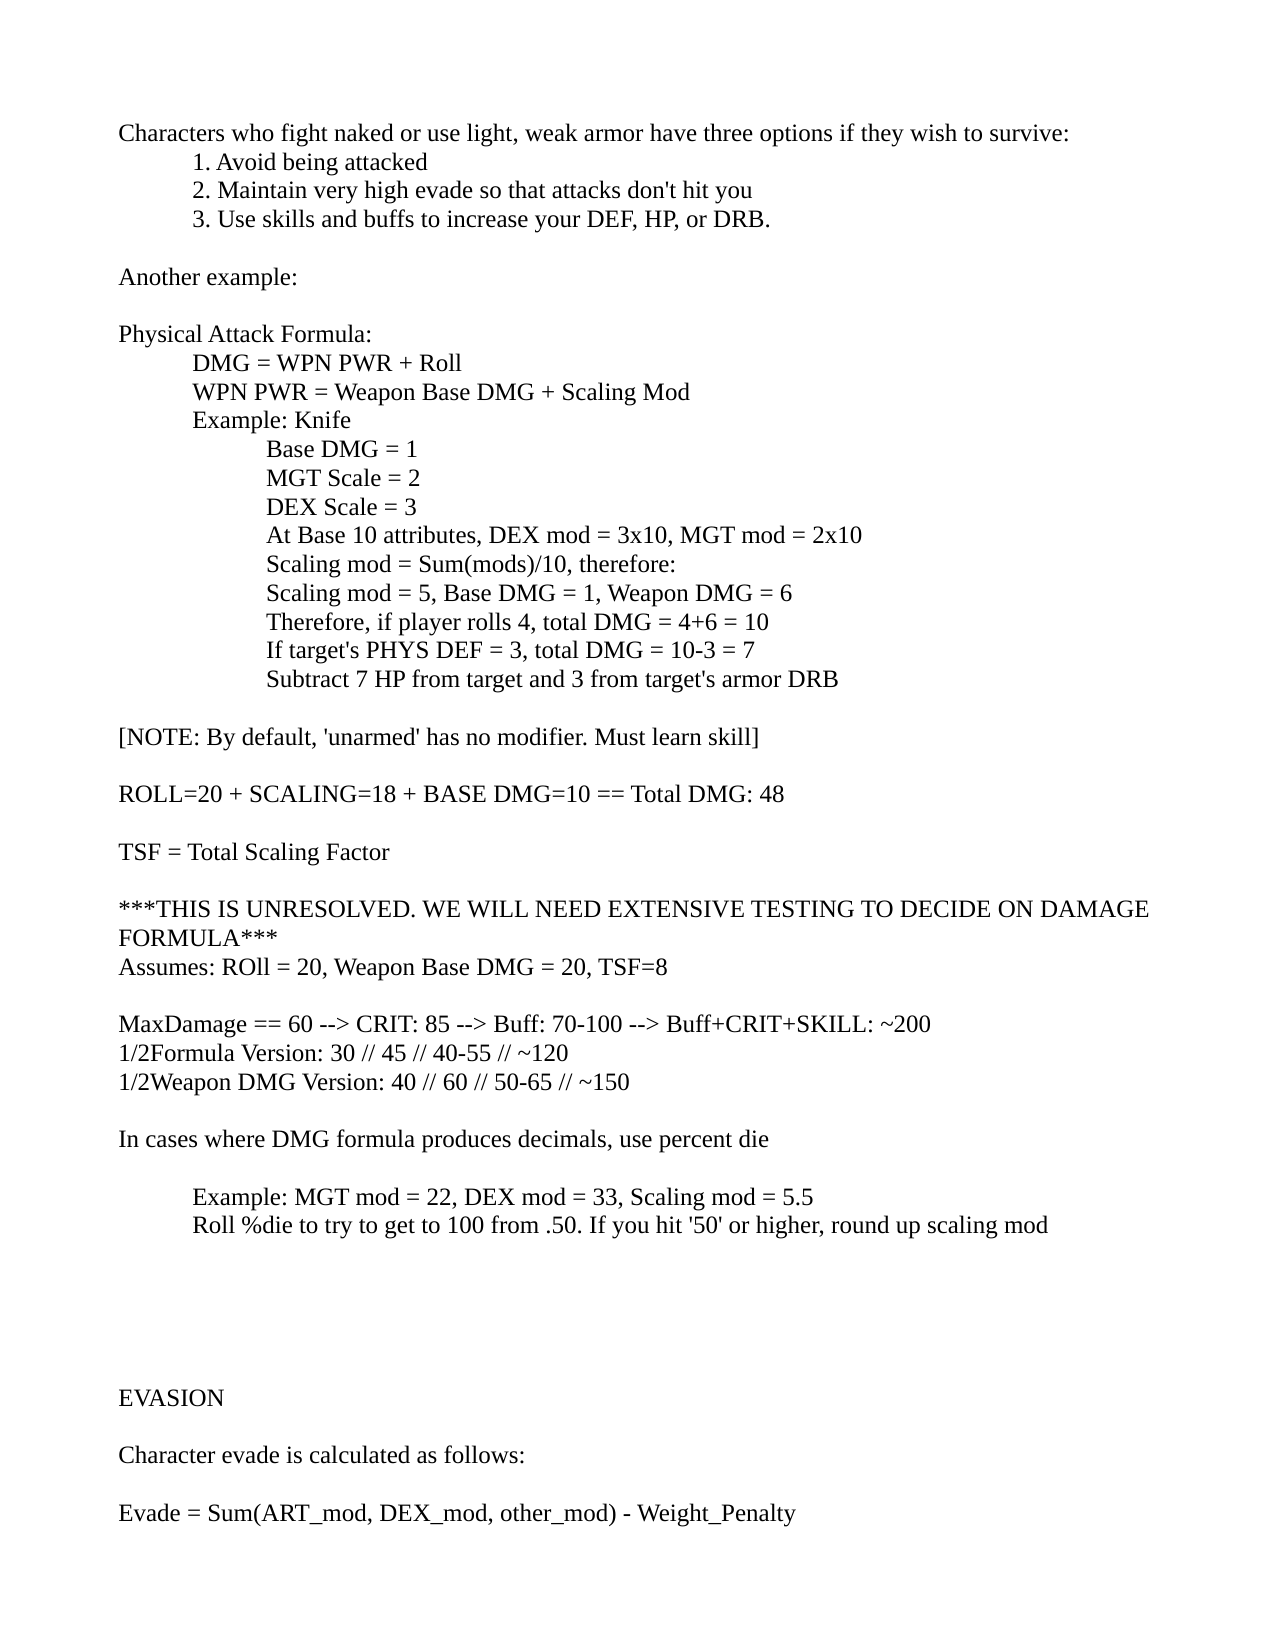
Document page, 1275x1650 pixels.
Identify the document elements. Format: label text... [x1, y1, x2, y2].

text MaxDamage == 60 --> CRIT: 85 --> Buff: 70-100 --> Buff+CRIT+SKILL: ~200 [118, 1009, 1157, 1038]
text 1/2Formula Version: 30 // 45 // 40-55 // ~120 [118, 1038, 1157, 1067]
text DEX Scale = 3 [118, 492, 1157, 521]
text Base DMG = 1 [118, 434, 1157, 463]
text Example: Knife [118, 406, 1157, 434]
text 1/2Weapon DMG Version: 40 // 60 // 50-65 // ~150 [118, 1067, 1157, 1096]
text EVASION [118, 1383, 1157, 1412]
text 3. Use skills and buffs to increase your DEF, HP, or DRB. [118, 204, 1157, 233]
text Character evade is calculated as follows: [118, 1441, 1157, 1469]
text Roll %die to try to get to 100 from .50. If you hit '50' or higher, round up scaling mod [118, 1211, 1157, 1239]
text DMG = WPN PWR + Roll [118, 348, 1157, 377]
text Another example: [118, 262, 1157, 291]
text ***THIS IS UNRESOLVED. WE WILL NEED EXTENSIVE TESTING TO DECIDE ON DAMAGE FORMULA*** [118, 894, 1157, 952]
text Scaling mod = 5, Base DMG = 1, Weapon DMG = 6 [118, 578, 1157, 607]
text Assumes: ROll = 20, Weapon Base DMG = 20, TSF=8 [118, 952, 1157, 981]
text In cases where DMG formula produces decimals, use percent die [118, 1124, 1157, 1153]
text MGT Scale = 2 [118, 463, 1157, 492]
text Therefore, if player rolls 4, total DMG = 4+6 = 10 [118, 607, 1157, 636]
text 1. Avoid being attacked [118, 147, 1157, 176]
text WPN PWR = Weapon Base DMG + Scaling Mod [118, 377, 1157, 406]
text ROLL=20 + SCALING=18 + BASE DMG=10 == Total DMG: 48 [118, 779, 1157, 808]
text [NOTE: By default, 'unarmed' has no modifier. Must learn skill] [118, 722, 1157, 751]
text Evade = Sum(ART_mod, DEX_mod, other_mod) - Weight_Penalty [118, 1498, 1157, 1527]
text At Base 10 attributes, DEX mod = 3x10, MGT mod = 2x10 [118, 521, 1157, 549]
text Scaling mod = Sum(mods)/10, therefore: [118, 549, 1157, 578]
text Subtract 7 HP from target and 3 from target's armor DRB [118, 664, 1157, 693]
text Example: MGT mod = 22, DEX mod = 33, Scaling mod = 5.5 [118, 1182, 1157, 1211]
text TSF = Total Scaling Factor [118, 837, 1157, 866]
text Physical Attack Formula: [118, 319, 1157, 348]
text If target's PHYS DEF = 3, total DMG = 10-3 = 7 [118, 636, 1157, 664]
text Characters who fight naked or use light, weak armor have three options if they wish to survive: [118, 118, 1157, 147]
text 2. Maintain very high evade so that attacks don't hit you [118, 176, 1157, 204]
